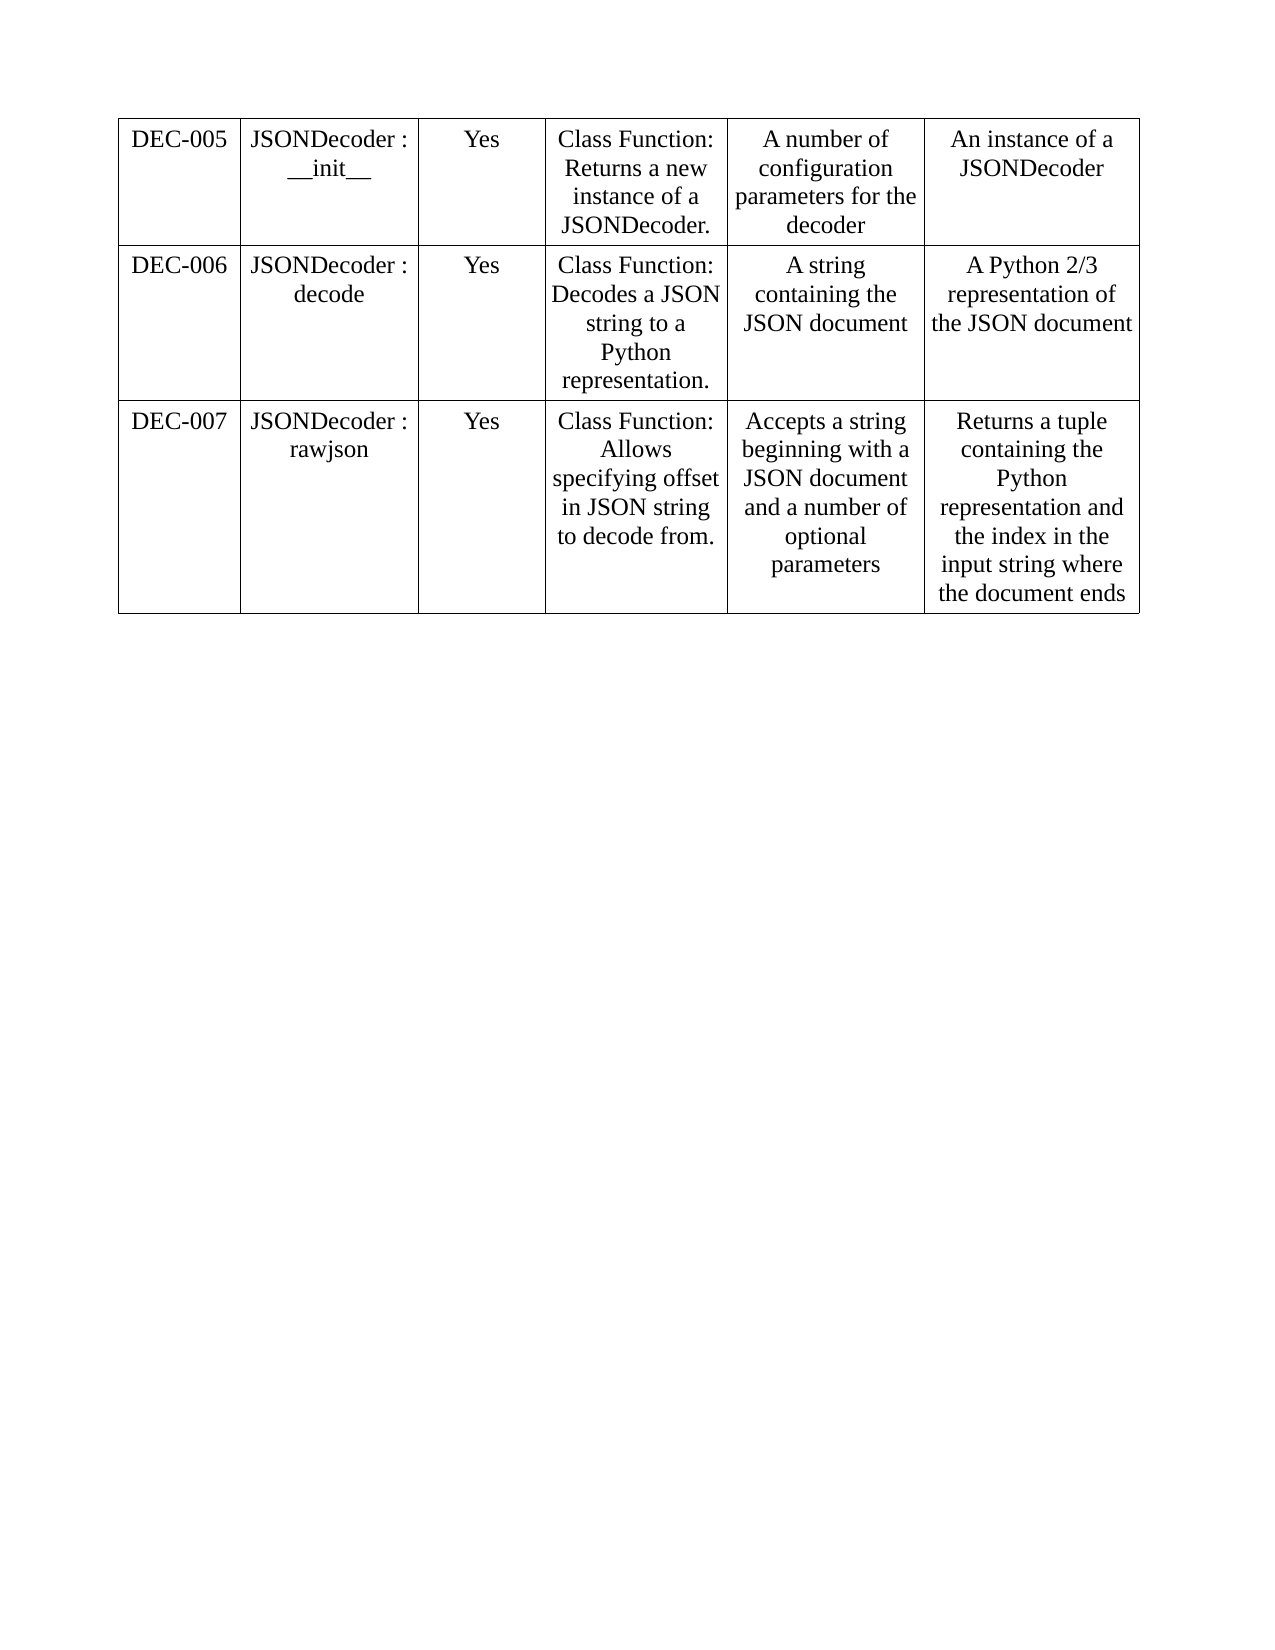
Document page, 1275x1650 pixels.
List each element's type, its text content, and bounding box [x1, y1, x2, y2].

table_cell Yes [419, 401, 545, 613]
table_cell Returns a tuple containing the Python representation and the index in the input string where the document ends [925, 401, 1139, 613]
table_cell A Python 2/3 representation of the JSON document [925, 246, 1139, 400]
table_cell DEC-005 [119, 119, 240, 245]
table_cell A number of configuration parameters for the decoder [728, 119, 924, 245]
table_cell A string containing the JSON document [728, 246, 924, 400]
table_cell DEC-007 [119, 401, 240, 613]
table_cell DEC-006 [119, 246, 240, 400]
table_cell Class Function: Returns a new instance of a JSONDecoder. [546, 119, 727, 245]
table_cell Class Function: Decodes a JSON string to a Python representation. [546, 246, 727, 400]
table_cell Class Function: Allows specifying offset in JSON string to decode from. [546, 401, 727, 613]
table_cell JSONDecoder : decode [241, 246, 418, 400]
table_cell JSONDecoder : rawjson [241, 401, 418, 613]
table_cell JSONDecoder : __init__ [241, 119, 418, 245]
table_cell Yes [419, 119, 545, 245]
table_cell An instance of a JSONDecoder [925, 119, 1139, 245]
table_cell Yes [419, 246, 545, 400]
table_cell Accepts a string beginning with a JSON document and a number of optional parameters [728, 401, 924, 613]
